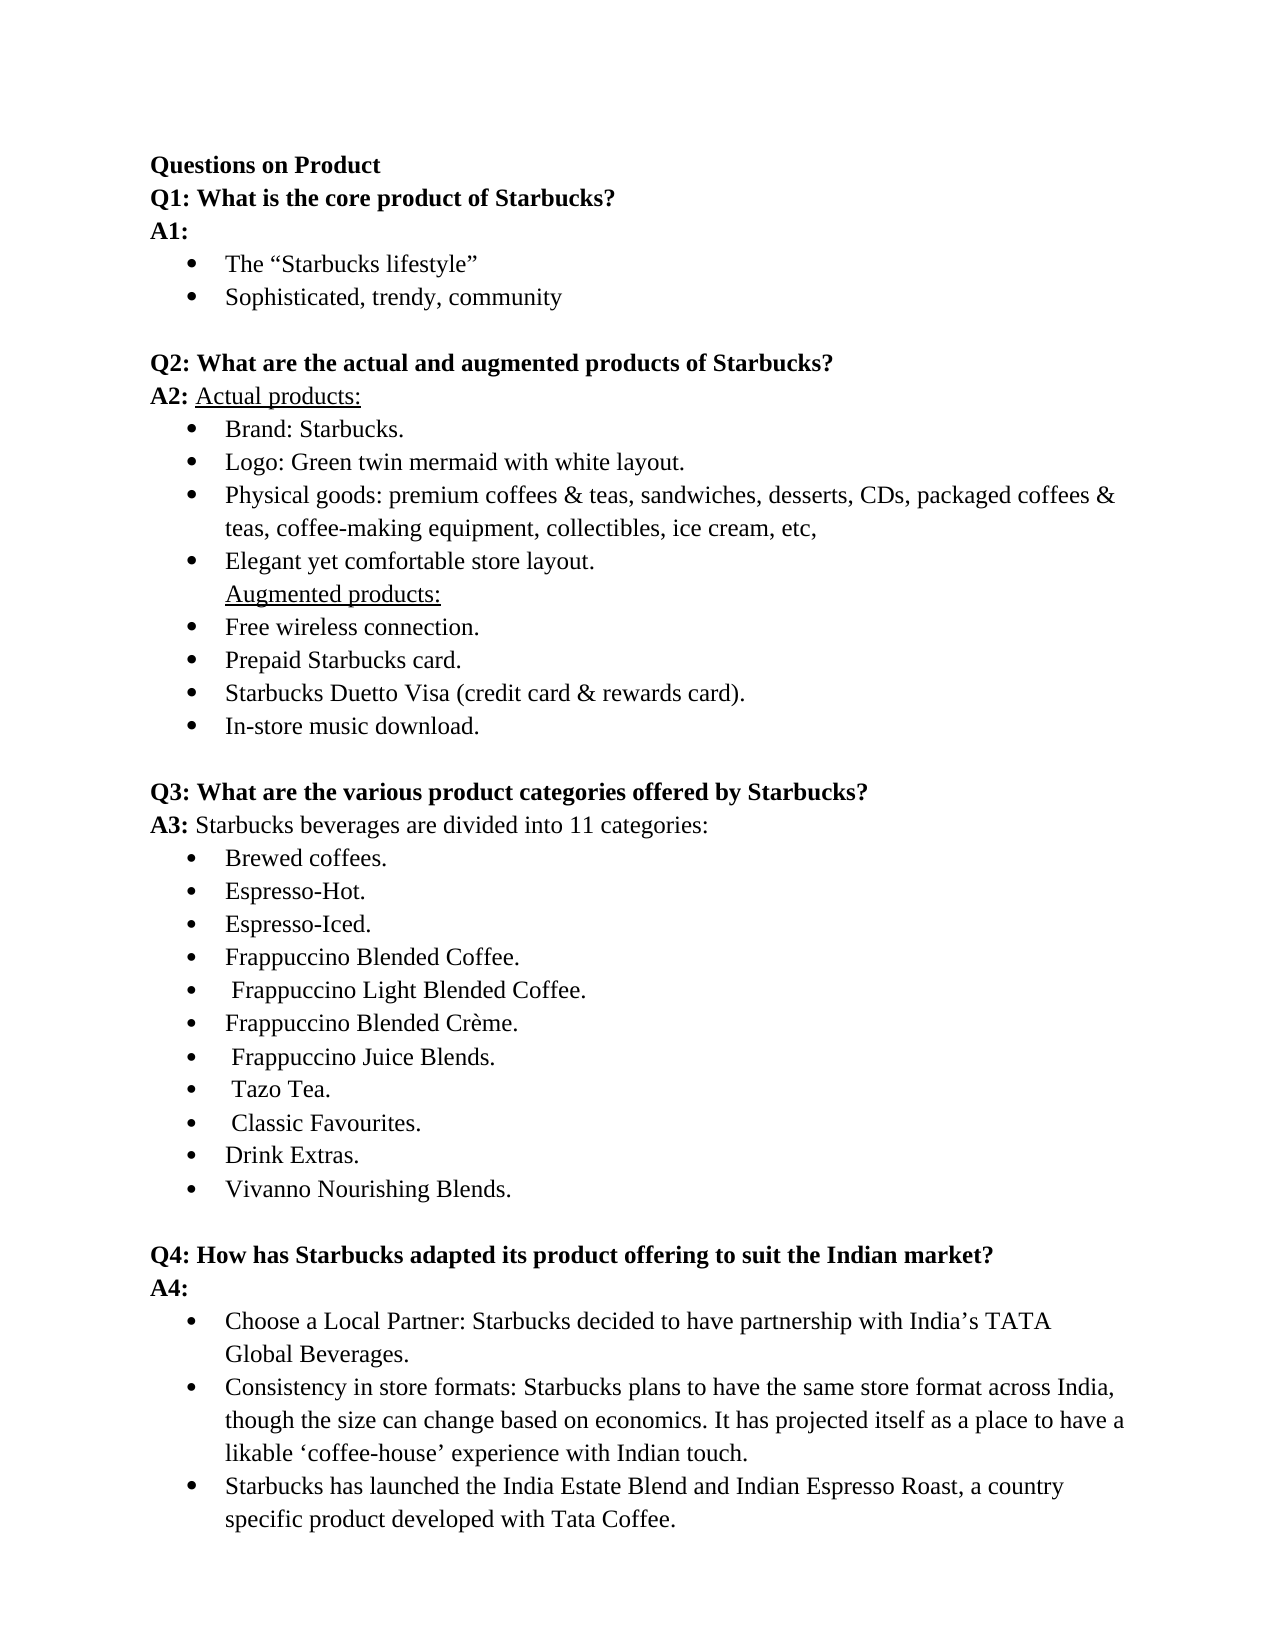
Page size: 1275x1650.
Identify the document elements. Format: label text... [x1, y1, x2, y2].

list Frappuccino Blended Crème. [187, 1008, 1125, 1037]
list Frappuccino Light Blended Coffee. [187, 976, 1125, 1004]
text Augmented products: [225, 579, 1125, 608]
text A3: Starbucks beverages are divided into 11 categories: [150, 810, 1125, 839]
list Prepaid Starbucks card. [187, 645, 1125, 674]
list In-store music download. [187, 711, 1125, 740]
list The “Starbucks lifestyle” [187, 249, 1125, 278]
list Tazo Tea. [187, 1074, 1125, 1103]
text A2: Actual products: [150, 381, 1125, 410]
list Physical goods: premium coffees & teas, sandwiches, desserts, CDs, packaged coffees & teas, coffee-making equipment, collectibles, ice cream, etc, [187, 480, 1125, 542]
list Espresso-Hot. [187, 876, 1125, 905]
list Choose a Local Partner: Starbucks decided to have partnership with India’s TATA Global Beverages. [187, 1306, 1125, 1367]
list Starbucks Duetto Visa (credit card & rewards card). [187, 678, 1125, 707]
list Logo: Green twin mermaid with white layout. [187, 447, 1125, 476]
text Q4: How has Starbucks adapted its product offering to suit the Indian market? [150, 1240, 1125, 1268]
text Q3: What are the various product categories offered by Starbucks? [150, 777, 1125, 806]
list Free wireless connection. [187, 612, 1125, 641]
list Brand: Starbucks. [187, 414, 1125, 443]
list Espresso-Iced. [187, 909, 1125, 938]
list Frappuccino Blended Coffee. [187, 942, 1125, 971]
text Questions on Product [150, 150, 1125, 179]
text A4: [150, 1273, 1125, 1301]
list Brewed coffees. [187, 843, 1125, 872]
list Frappuccino Juice Blends. [187, 1042, 1125, 1070]
list Consistency in store formats: Starbucks plans to have the same store format across India, though the size can change based on economics. It has projected itself as a place to have a likable ‘coffee-house’ experience with Indian touch. [187, 1372, 1125, 1467]
text Q1: What is the core product of Starbucks? [150, 183, 1125, 212]
text Q2: What are the actual and augmented products of Starbucks? [150, 348, 1125, 377]
list Elegant yet comfortable store layout. [187, 546, 1125, 575]
text A1: [150, 216, 1125, 245]
list Sophisticated, trendy, community [187, 282, 1125, 311]
list Starbucks has launched the India Estate Blend and Indian Espresso Roast, a country specific product developed with Tata Coffee. [187, 1471, 1125, 1533]
list Classic Favourites. [187, 1108, 1125, 1136]
list Vivanno Nourishing Blends. [187, 1174, 1125, 1202]
list Drink Extras. [187, 1141, 1125, 1169]
